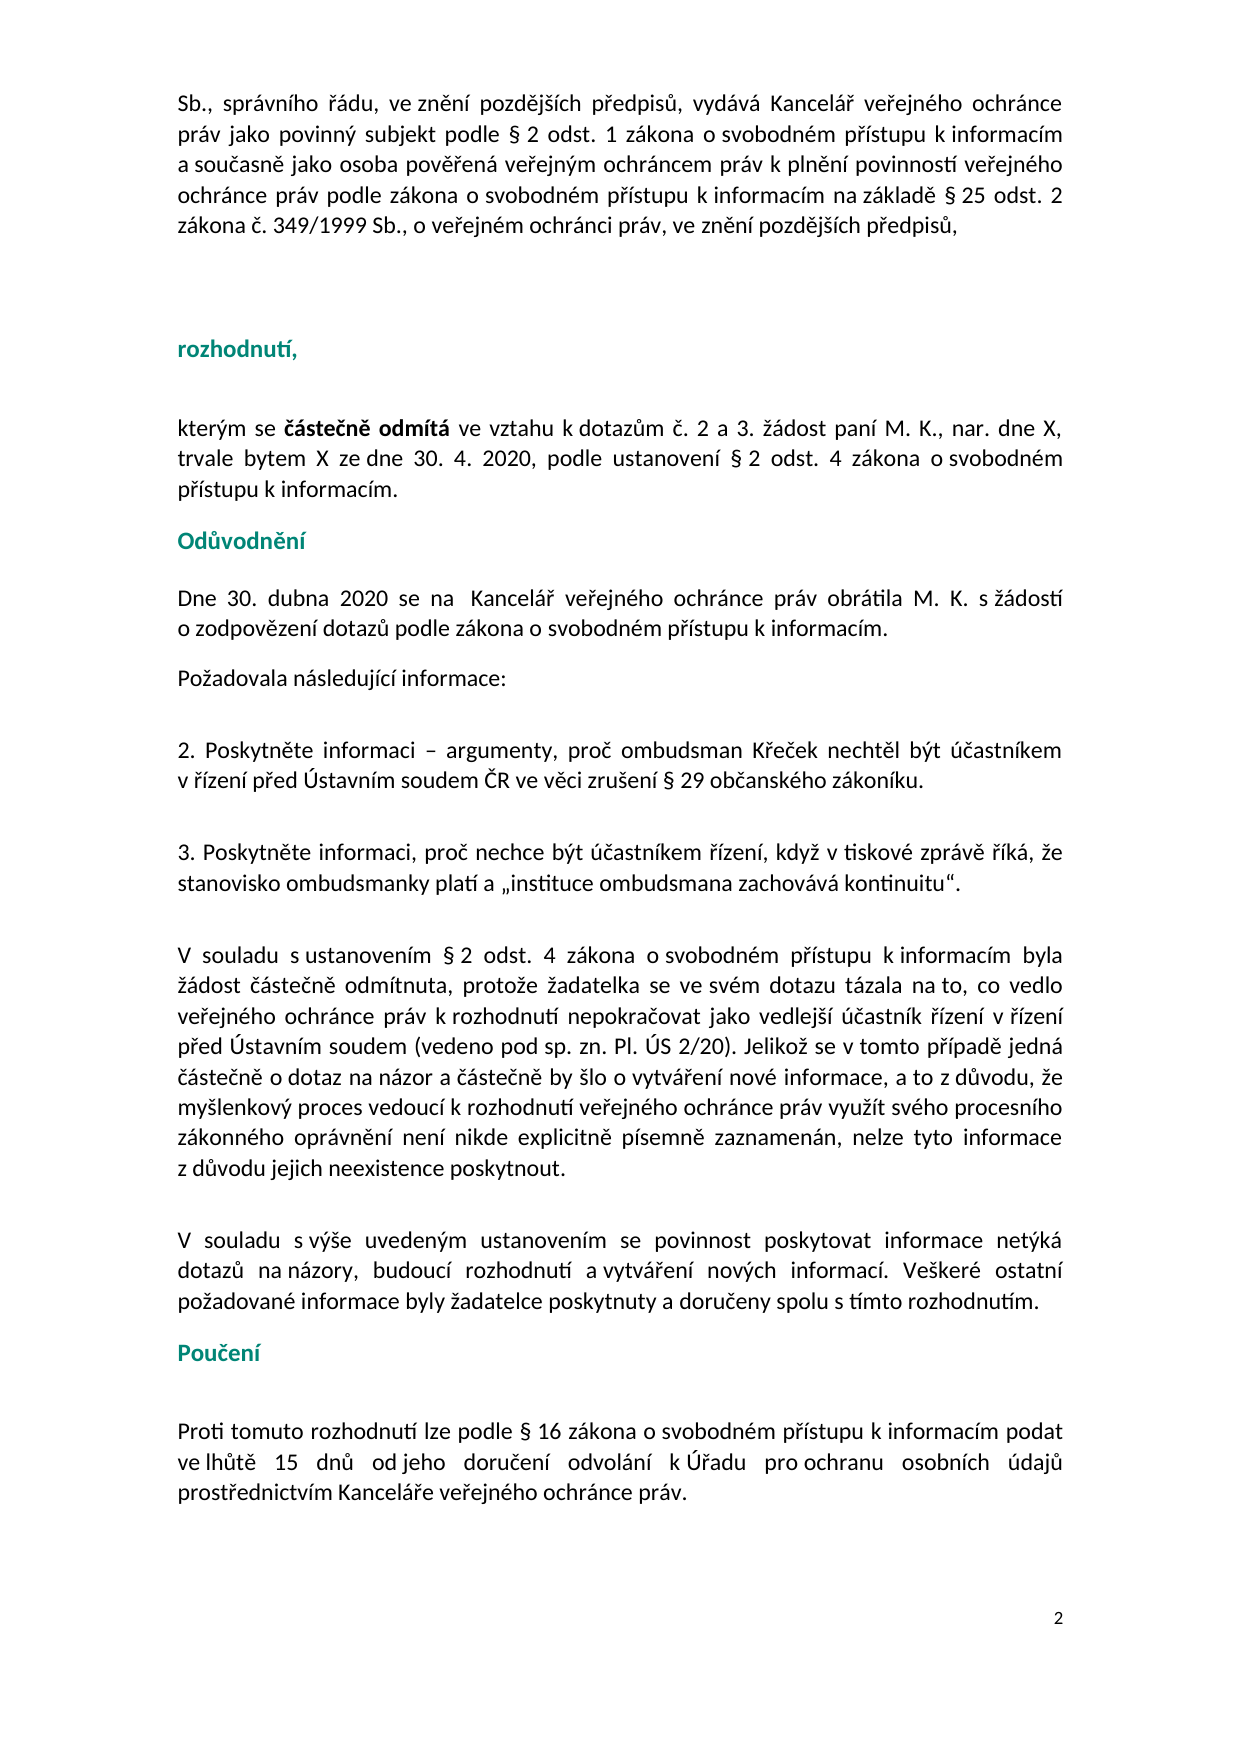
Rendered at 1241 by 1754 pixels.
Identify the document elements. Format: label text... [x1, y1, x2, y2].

subtitle rozhodnutí, [177, 333, 1063, 364]
text 2. Poskytněte informaci – argumenty, proč ombudsman Křeček nechtěl být účastníkem v řízení před Ústavním soudem ČR ve věci zrušení § 29 občanského zákoníku. [177, 735, 1063, 795]
text Sb., správního řádu, ve znění pozdějších předpisů, vydává Kancelář veřejného ochránce práv jako povinný subjekt podle § 2 odst. 1 zákona o svobodném přístupu k informacím a současně jako osoba pověřená veřejným ochráncem práv k plnění povinností veřejného ochránce práv podle zákona o svobodném přístupu k informacím na základě § 25 odst. 2 zákona č. 349/1999 Sb., o veřejném ochránci práv, ve znění pozdějších předpisů, [177, 88, 1063, 239]
text Dne 30. dubna 2020 se na Kancelář veřejného ochránce práv obrátila M. K. s žádostí o zodpovězení dotazů podle zákona o svobodném přístupu k informacím. [177, 583, 1063, 642]
text V souladu s ustanovením § 2 odst. 4 zákona o svobodném přístupu k informacím byla žádost částečně odmítnuta, protože žadatelka se ve svém dotazu tázala na to, co vedlo veřejného ochránce práv k rozhodnutí nepokračovat jako vedlejší účastník řízení v řízení před Ústavním soudem (vedeno pod sp. zn. Pl. ÚS 2/20). Jelikož se v tomto případě jedná částečně o dotaz na názor a částečně by šlo o vytváření nové informace, a to z důvodu, že myšlenkový proces vedoucí k rozhodnutí veřejného ochránce práv využít svého procesního zákonného oprávnění není nikde explicitně písemně zaznamenán, nelze tyto informace z důvodu jejich neexistence poskytnout. [177, 940, 1063, 1182]
subtitle Poučení [177, 1337, 1063, 1368]
text V souladu s výše uvedeným ustanovením se povinnost poskytovat informace netýká dotazů na názory, budoucí rozhodnutí a vytváření nových informací. Veškeré ostatní požadované informace byly žadatelce poskytnuty a doručeny spolu s tímto rozhodnutím. [177, 1225, 1063, 1315]
subtitle Odůvodnění [177, 525, 1063, 556]
text Požadovala následující informace: [177, 663, 1063, 692]
text Proti tomuto rozhodnutí lze podle § 16 zákona o svobodném přístupu k informacím podat ve lhůtě 15 dnů od jeho doručení odvolání k Úřadu pro ochranu osobních údajů prostřednictvím Kanceláře veřejného ochránce práv. [177, 1416, 1063, 1507]
text kterým se částečně odmítá ve vztahu k dotazům č. 2 a 3. žádost paní M. K., nar. dne X, trvale bytem X ze dne 30. 4. 2020, podle ustanovení § 2 odst. 4 zákona o svobodném přístupu k informacím. [177, 413, 1063, 503]
text 3. Poskytněte informaci, proč nechce být účastníkem řízení, když v tiskové zprávě říká, že stanovisko ombudsmanky platí a „instituce ombudsmana zachovává kontinuitu“. [177, 837, 1063, 897]
